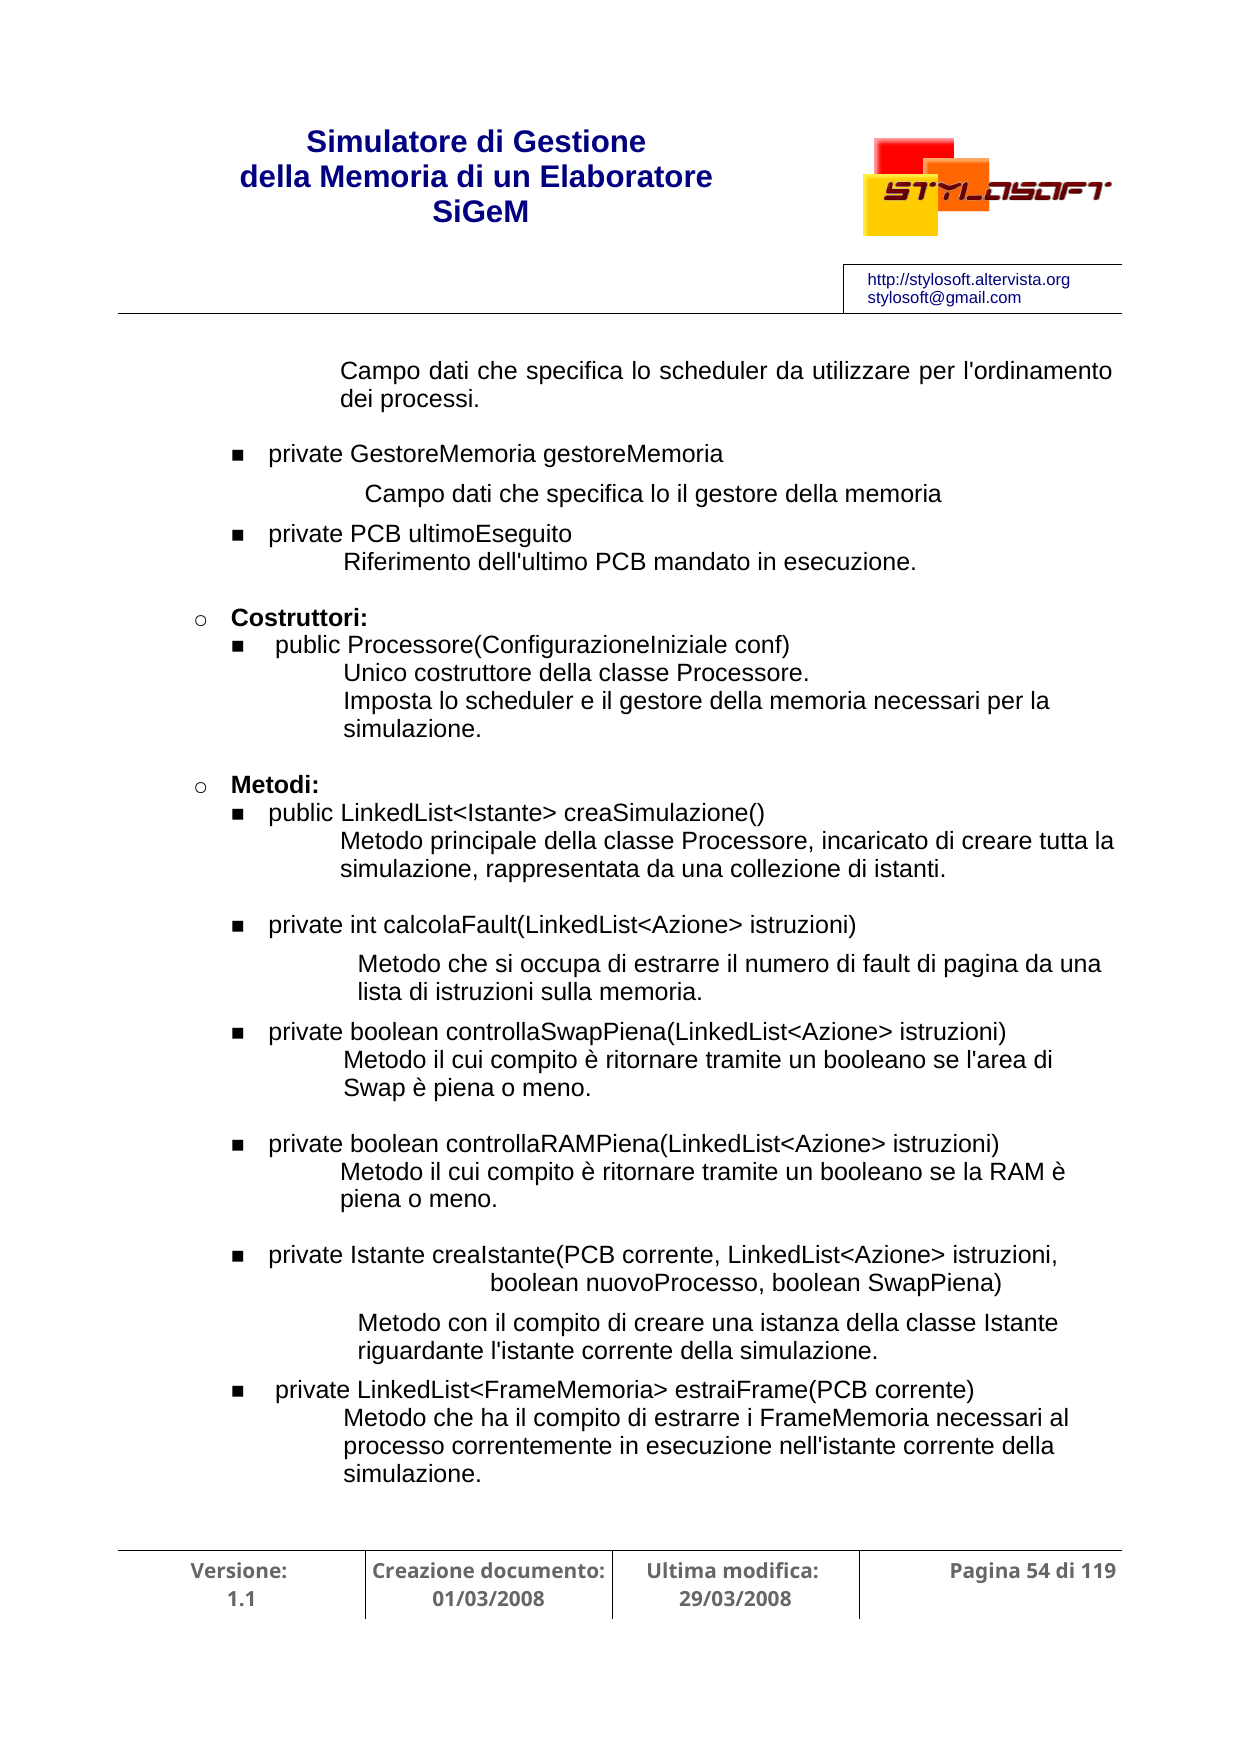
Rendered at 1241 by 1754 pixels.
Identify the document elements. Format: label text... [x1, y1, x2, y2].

list Imposta lo scheduler e il gestore della memoria necessari per la simulazione. [306, 564, 1122, 619]
list public LinkedList<Istante> creaSimulazione() [231, 675, 1122, 703]
list private PCB ultimoEseguito [231, 396, 1122, 424]
text Metodo principale della classe Processore, incaricato di creare tutta la [118, 703, 1122, 731]
text Metodo con il compito di creare una istanza della classe Istante riguardante l'istante corrente della simulazione. [136, 1185, 1104, 1241]
list Metodo che ha il compito di estrarre i FrameMemoria necessari al processo correntemente in esecuzione nell'istante corrente della simulazione. [306, 1281, 1122, 1364]
text simulazione, rappresentata da una collezione di istanti. [118, 731, 1122, 759]
list Riferimento dell'ultimo PCB mandato in esecuzione. [306, 424, 1122, 452]
text Metodo che si occupa di estrarre il numero di fault di pagina da una lista di istruzioni sulla memoria. [136, 827, 1104, 883]
list private LinkedList<FrameMemoria> estraiFrame(PCB corrente) [231, 1253, 1122, 1281]
list Metodi: [193, 647, 1122, 675]
list Metodo il cui compito è ritornare tramite un booleano se l'area di Swap è piena o meno. [306, 922, 1122, 978]
list private int calcolaFault(LinkedList<Azione> istruzioni) [231, 787, 1122, 815]
list private boolean controllaSwapPiena(LinkedList<Azione> istruzioni) [231, 894, 1122, 922]
picture [848, 123, 1117, 247]
list Costruttori: [193, 480, 1122, 508]
list public Processore(ConfigurazioneIniziale conf) [231, 508, 1122, 536]
list private Istante creaIstante(PCB corrente, LinkedList<Azione> istruzioni, [231, 1118, 1122, 1146]
list boolean nuovoProcesso, boolean SwapPiena) [231, 1146, 1122, 1173]
text Campo dati che specifica lo il gestore della memoria [136, 357, 1104, 384]
list private boolean controllaRAMPiena(LinkedList<Azione> istruzioni) [231, 1006, 1122, 1034]
text Metodo il cui compito è ritornare tramite un booleano se la RAM è piena o meno. [118, 1034, 1122, 1090]
list Unico costruttore della classe Processore. [306, 536, 1122, 564]
